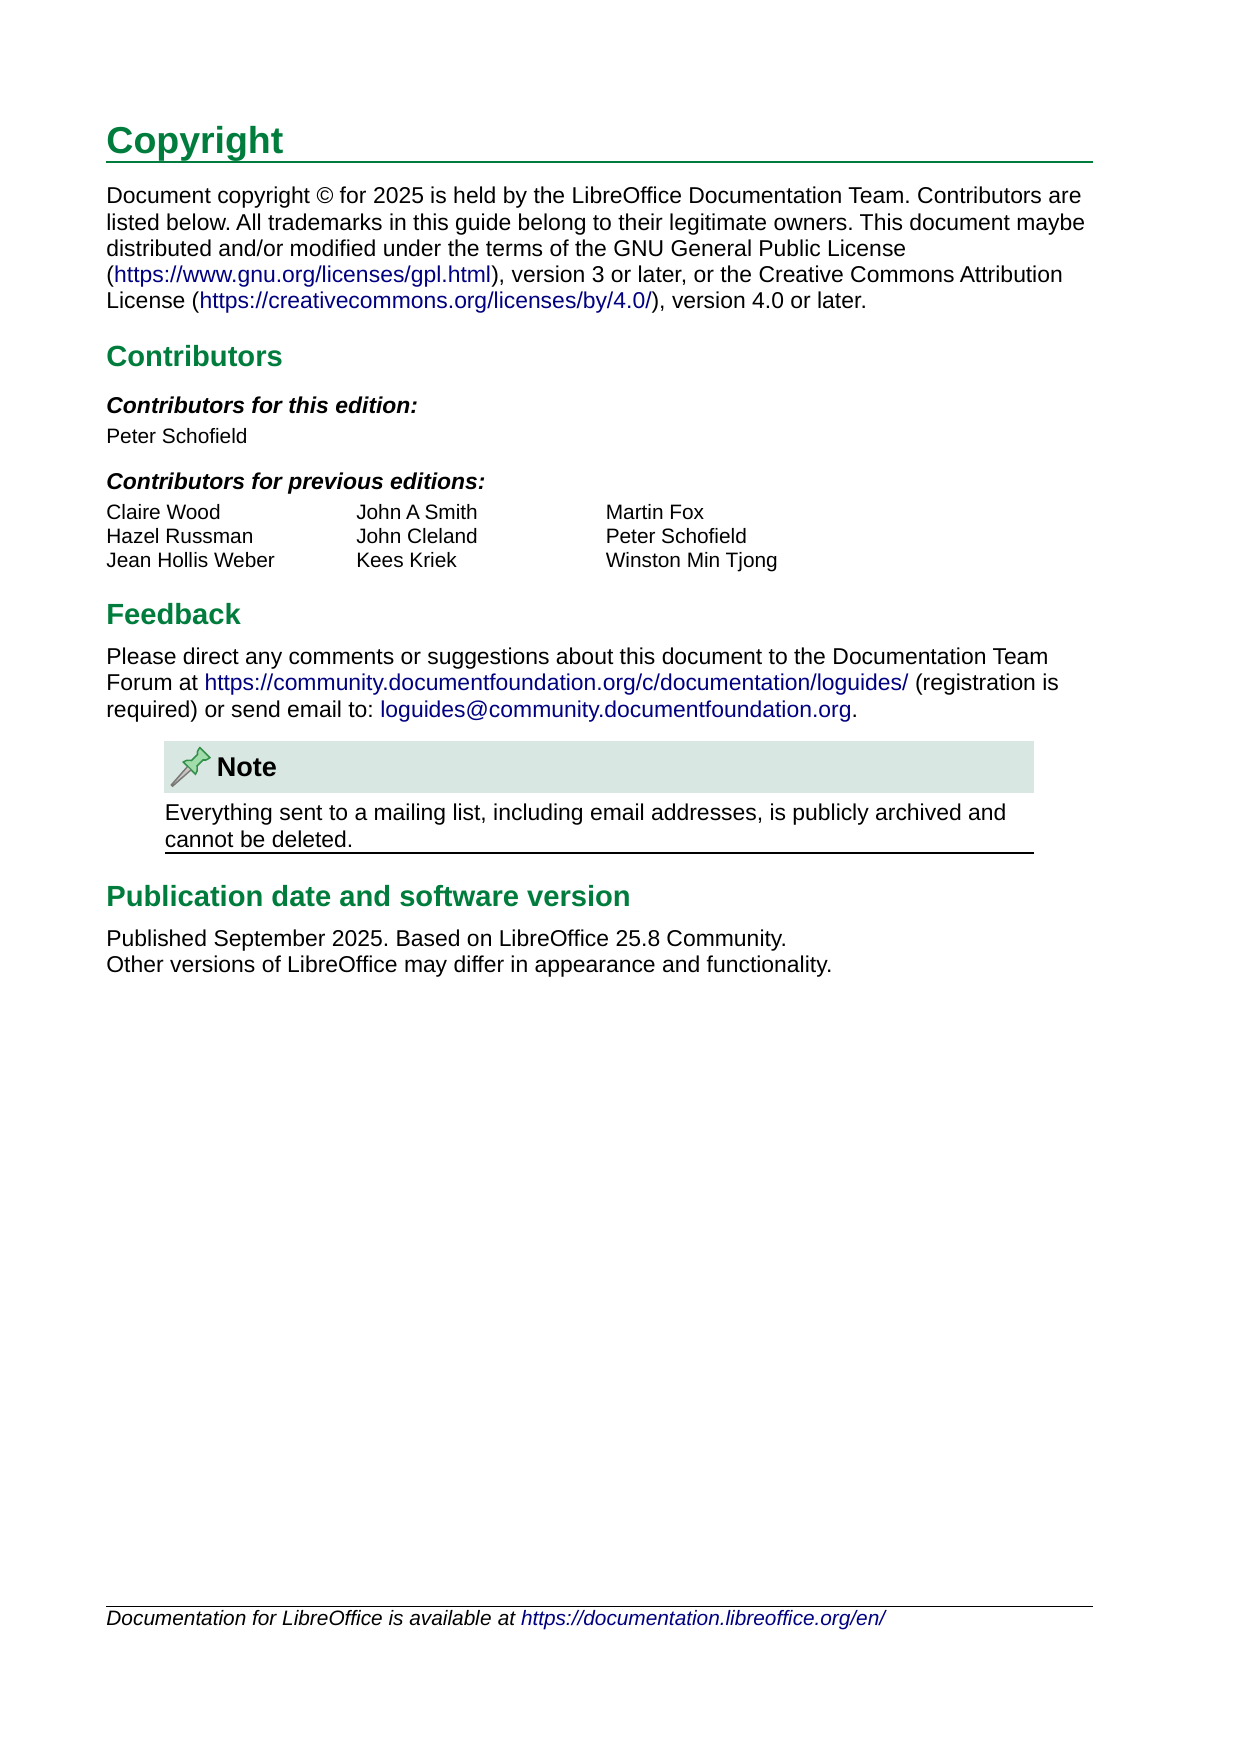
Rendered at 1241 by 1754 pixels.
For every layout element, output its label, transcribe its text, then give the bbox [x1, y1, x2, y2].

text Everything sent to a mailing list, including email addresses, is publicly archived and cannot be deleted. [164, 799, 1034, 854]
text John A Smith [356, 500, 593, 524]
text Peter Schofield [606, 524, 843, 548]
text Claire Wood [106, 500, 343, 524]
text Document copyright © for 2025 is held by the LibreOffice Documentation Team. Contributors are listed below. All trademarks in this guide belong to their legitimate owners. This document maybe distributed and/or modified under the terms of the GNU General Public License (https://www.gnu.org/licenses/gpl.html), version 3 or later, or the Creative Commons Attribution License (https://creativecommons.org/licenses/by/4.0/), version 4.0 or later. [106, 182, 1093, 314]
text Winston Min Tjong [606, 548, 843, 572]
subtitle Feedback [106, 597, 1093, 631]
text Jean Hollis Weber [106, 548, 343, 572]
subtitle Contributors [106, 339, 1093, 372]
text Hazel Russman [106, 524, 343, 548]
subtitle Note [164, 741, 1034, 793]
text Martin Fox [606, 500, 843, 524]
subtitle Contributors for this edition: [106, 392, 1093, 418]
subtitle Copyright [106, 118, 1093, 161]
subtitle Contributors for previous editions: [106, 468, 1093, 494]
text John Cleland [356, 524, 593, 548]
subtitle Publication date and software version [106, 879, 1093, 912]
text Please direct any comments or suggestions about this document to the Documentation Team Forum at https://community.documentfoundation.org/c/documentation/loguides/ (registration is required) or send email to: loguides@community.documentfoundation.org. [106, 643, 1093, 722]
text Kees Kriek [356, 548, 593, 572]
text Peter Schofield [106, 424, 343, 448]
text Published September 2025. Based on LibreOffice 25.8 Community. Other versions of LibreOffice may differ in appearance and functionality. [106, 925, 1093, 978]
